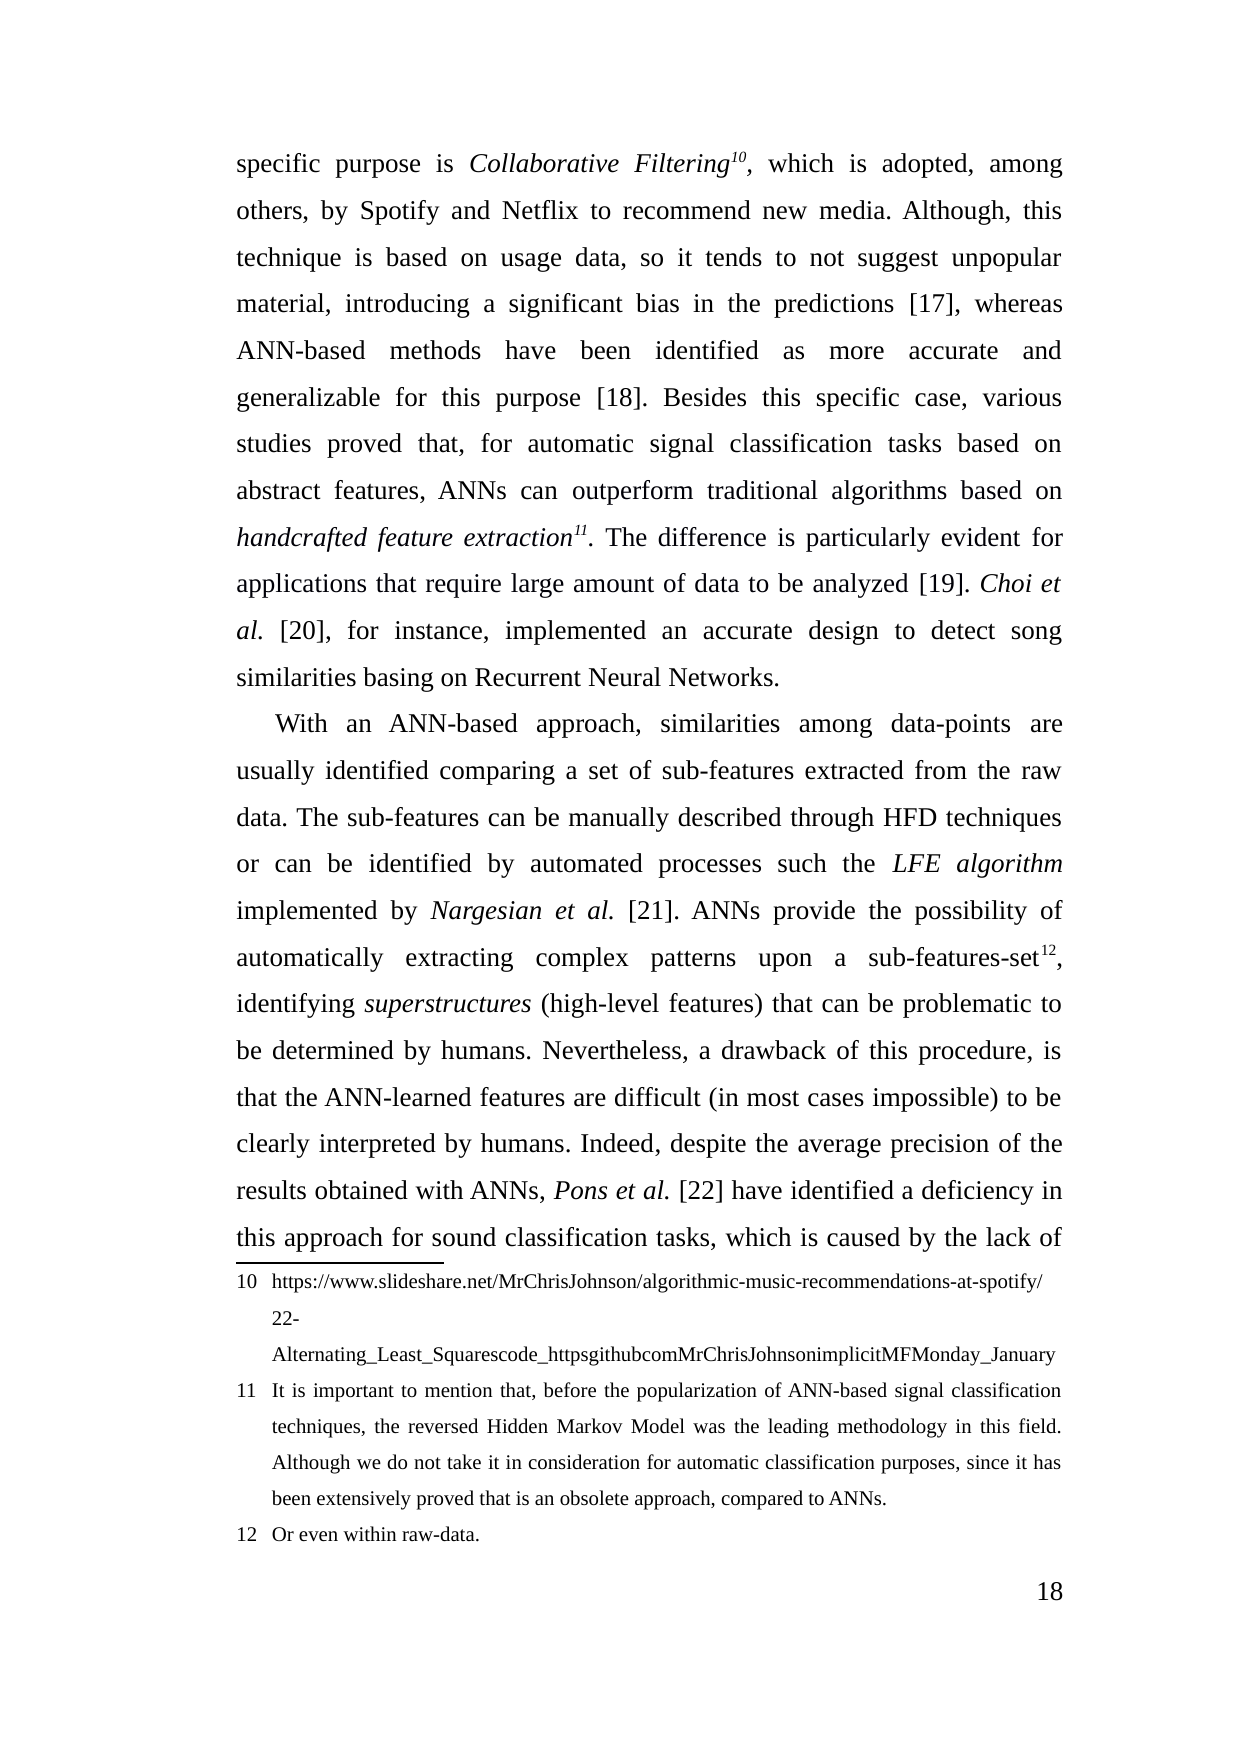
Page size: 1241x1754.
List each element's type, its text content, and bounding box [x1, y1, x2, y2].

text It is important to mention that, before the popularization of ANN-based signal classification techniques, the reversed Hidden Markov Model was the leading methodology in this field. Although we do not take it in consideration for automatic classification purposes, since it has been extensively proved that is an obsolete approach, compared to ANNs. [236, 1377, 1063, 1510]
text specific purpose is Collaborative Filtering, which is adopted, among others, by Spotify and Netflix to recommend new media. Although, this technique is based on usage data, so it tends to not suggest unpopular material, introducing a significant bias in the predictions [17], whereas ANN-based methods have been identified as more accurate and generalizable for this purpose [18]. Besides this specific case, various studies proved that, for automatic signal classification tasks based on abstract features, ANNs can outperform traditional algorithms based on handcrafted feature extraction. The difference is particularly evident for applications that require large amount of data to be analyzed [19]. Choi et al. [20], for instance, implemented an accurate design to detect song similarities basing on Recurrent Neural Networks. [236, 148, 1063, 692]
text https://www.slideshare.net/MrChrisJohnson/algorithmic-music-recommendations-at-spotify/22-Alternating_Least_Squarescode_httpsgithubcomMrChrisJohnsonimplicitMFMonday_January [236, 1269, 1063, 1366]
text Or even within raw-data. [236, 1522, 1063, 1546]
text With an ANN-based approach, similarities among data-points are usually identified comparing a set of sub-features extracted from the raw data. The sub-features can be manually described through HFD techniques or can be identified by automated processes such the LFE algorithm implemented by Nargesian et al. [21]. ANNs provide the possibility of automatically extracting complex patterns upon a sub-features-set, identifying superstructures (high-level features) that can be problematic to be determined by humans. Nevertheless, a drawback of this procedure, is that the ANN-learned features are difficult (in most cases impossible) to be clearly interpreted by humans. Indeed, despite the average precision of the results obtained with ANNs, Pons et al. [22] have identified a deficiency in this approach for sound classification tasks, which is caused by the lack of [236, 708, 1063, 1252]
